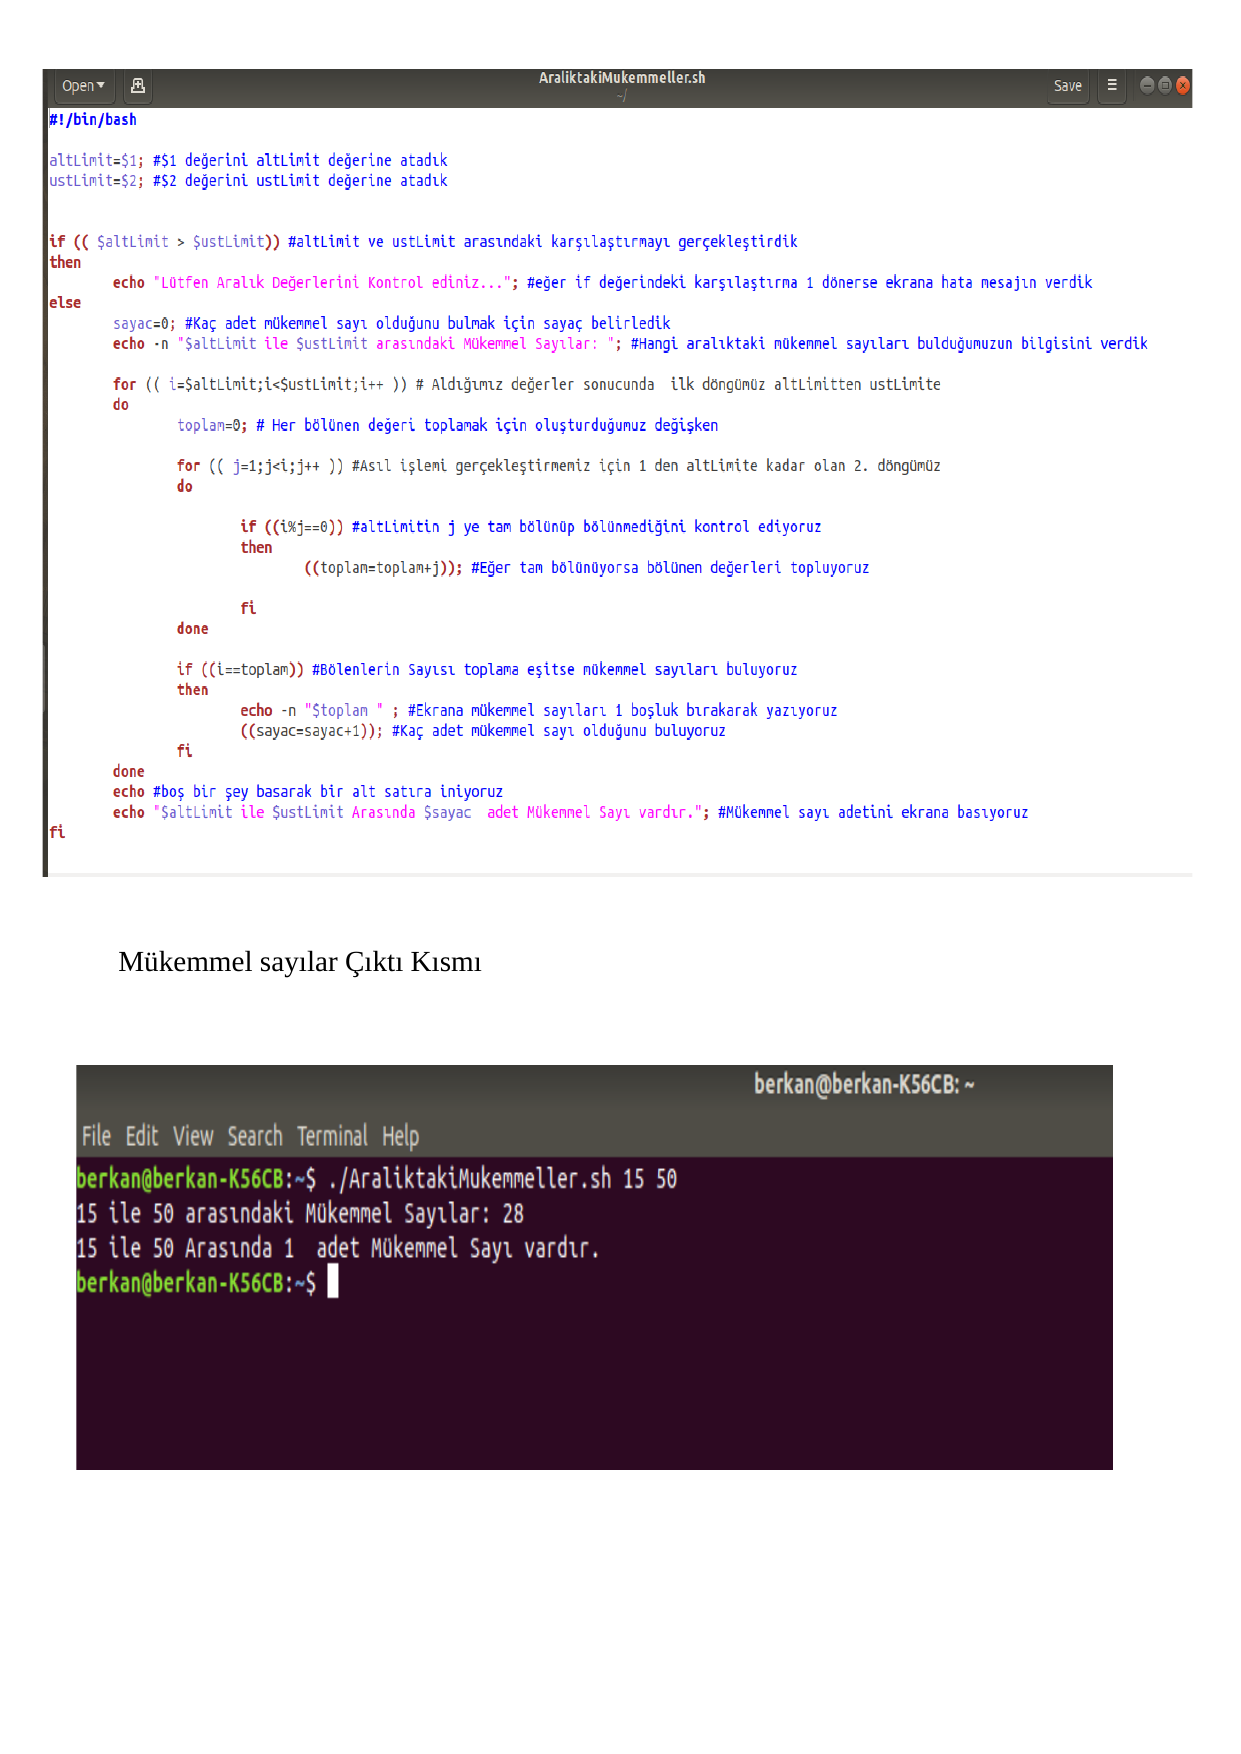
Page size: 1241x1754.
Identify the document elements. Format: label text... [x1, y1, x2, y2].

picture [42, 69, 1193, 877]
text Mükemmel sayılar Çıktı Kısmı [118, 944, 1122, 978]
picture [76, 1065, 1113, 1470]
